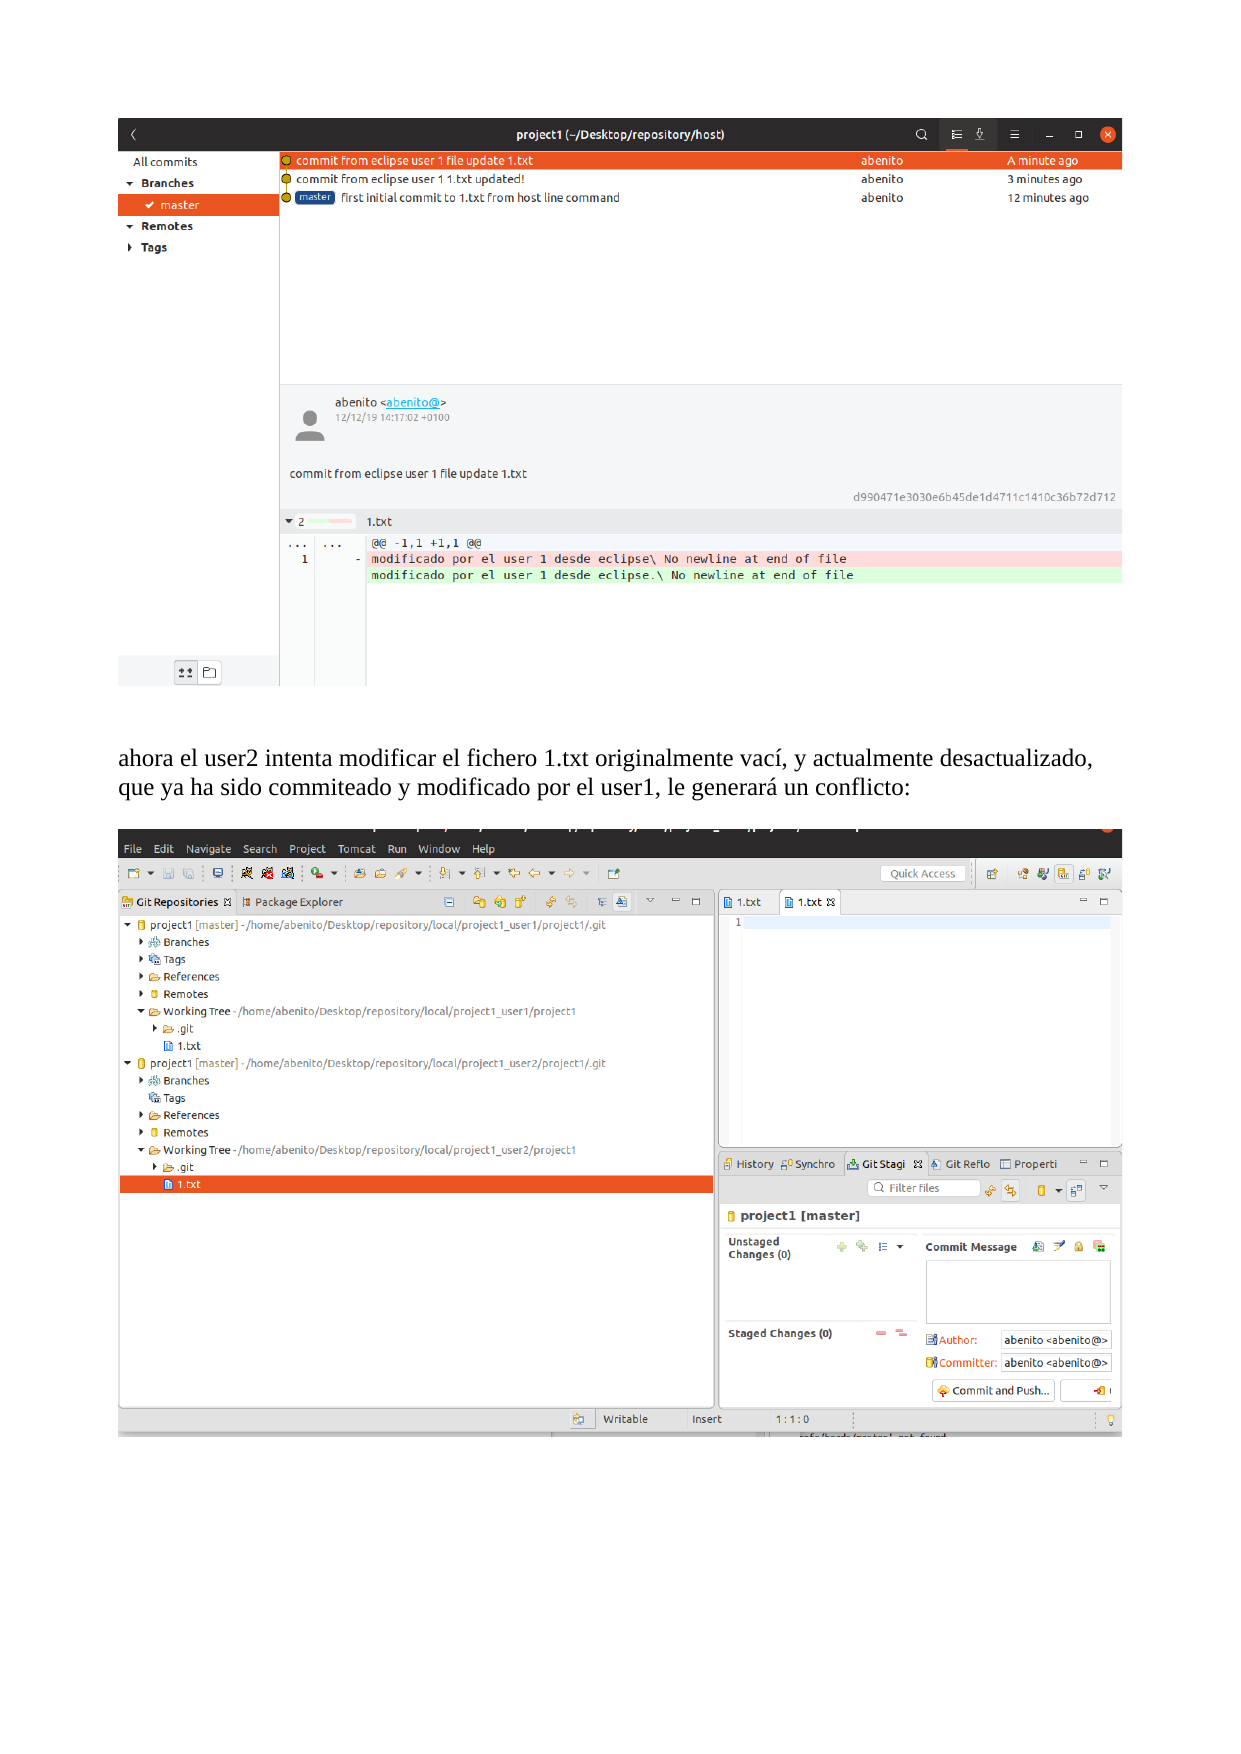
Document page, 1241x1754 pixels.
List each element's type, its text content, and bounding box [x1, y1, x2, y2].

picture [118, 118, 1123, 686]
picture [118, 829, 1123, 1437]
text ahora el user2 intenta modificar el fichero 1.txt originalmente vací, y actualmente desactualizado, que ya ha sido commiteado y modificado por el user1, le generará un conflicto: [118, 743, 1122, 801]
